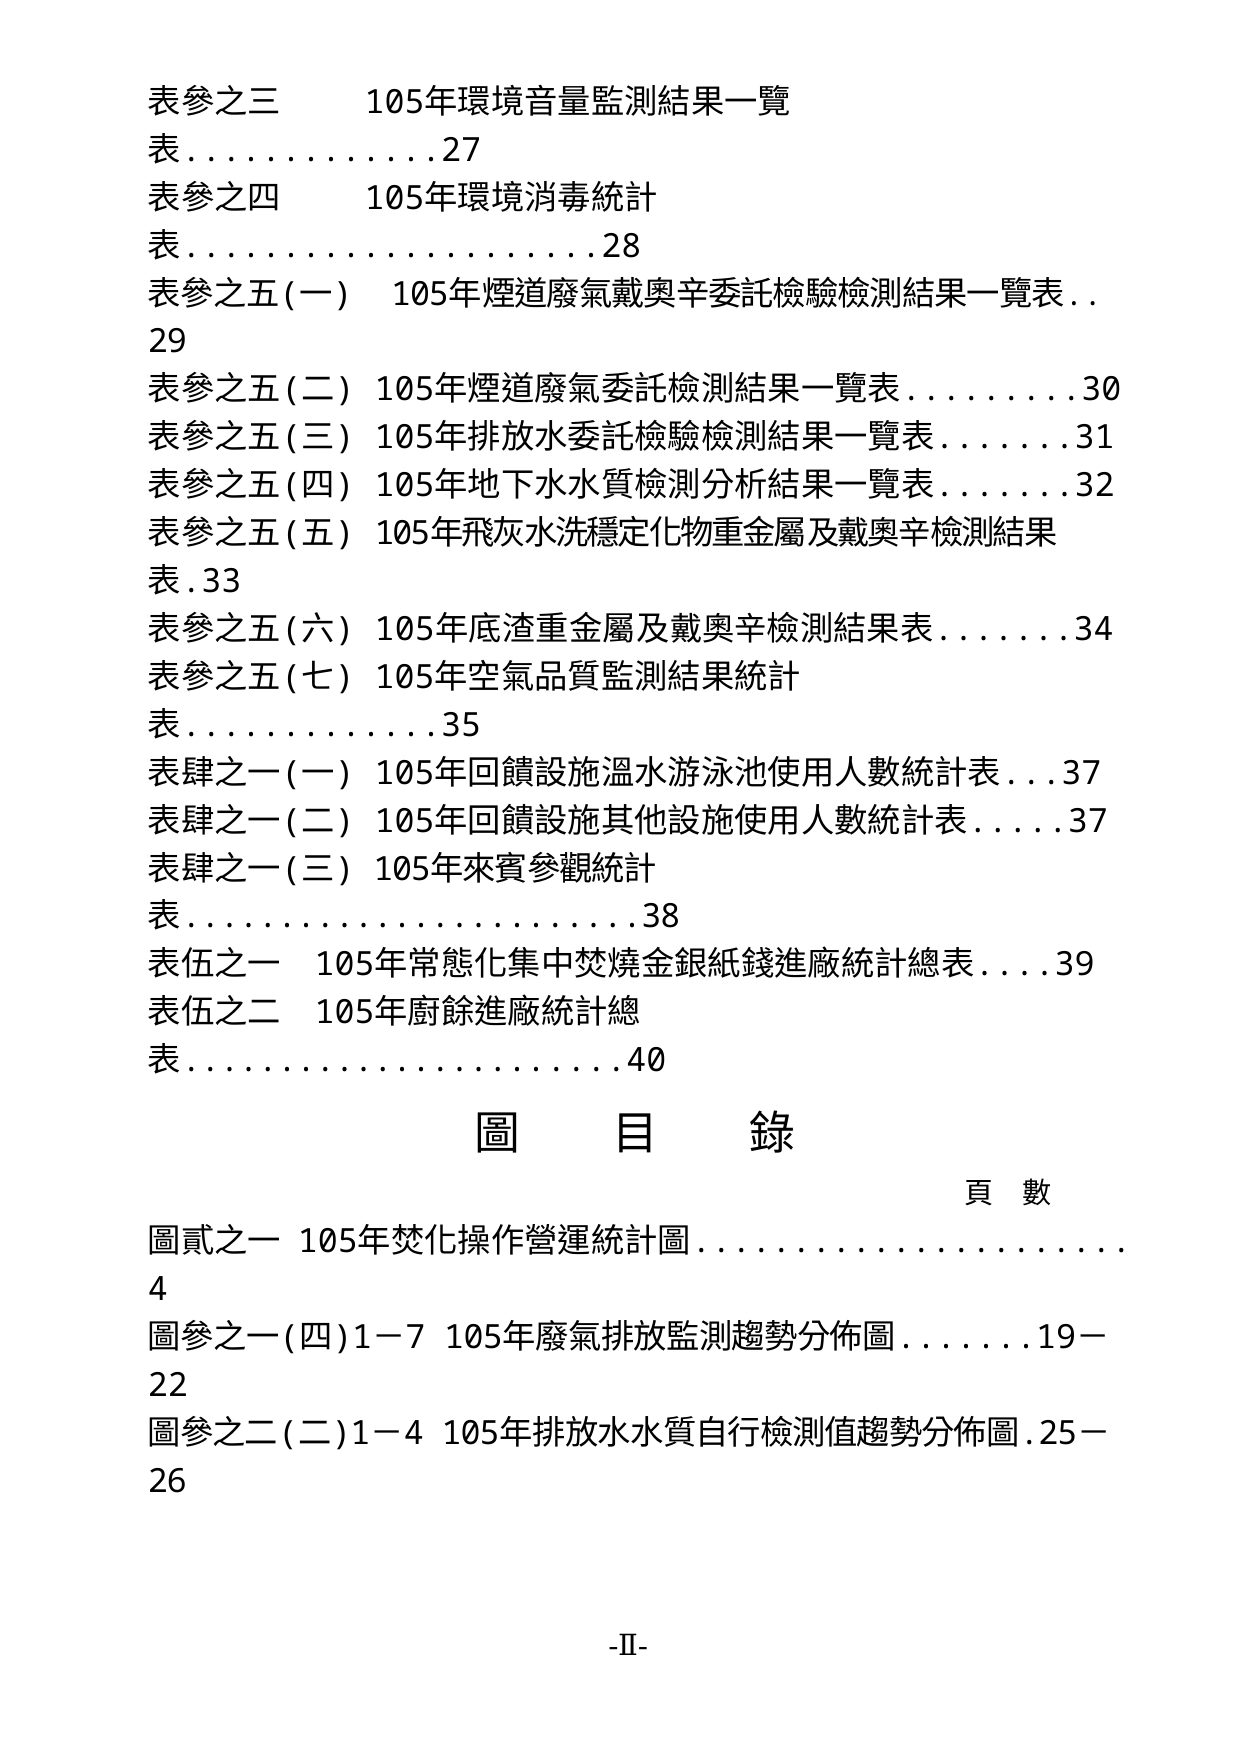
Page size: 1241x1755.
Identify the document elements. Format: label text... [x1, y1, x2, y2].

text 圖貳之一 105年焚化操作營運統計圖......................4 [148, 1214, 1122, 1310]
text 表參之五(一) 105年煙道廢氣戴奧辛委託檢驗檢測結果一覽表..29 [148, 267, 1122, 362]
text 頁 數 [148, 1160, 1122, 1214]
text 表參之五(五) 105年飛灰水洗穩定化物重金屬及戴奧辛檢測結果表.33 [148, 506, 1122, 602]
text -Ⅱ- [576, 1629, 680, 1662]
text 表伍之二 105年廚餘進廠統計總表.......................40 [148, 985, 1122, 1081]
text 表參之五(二) 105年煙道廢氣委託檢測結果一覽表.........30 [148, 362, 1122, 410]
text 表肆之一(二) 105年回饋設施其他設施使用人數統計表.....37 [148, 794, 1122, 842]
text 表參之五(七) 105年空氣品質監測結果統計表.............35 [148, 650, 1122, 746]
text 表參之五(六) 105年底渣重金屬及戴奧辛檢測結果表.......34 [148, 602, 1122, 650]
text 表參之四 105年環境消毒統計表.....................28 [148, 171, 1122, 267]
text 表肆之一(一) 105年回饋設施溫水游泳池使用人數統計表...37 [148, 746, 1122, 794]
text 表肆之一(三) 105年來賓參觀統計表........................38 [148, 842, 1122, 937]
text 表伍之一 105年常態化集中焚燒金銀紙錢進廠統計總表....39 [148, 937, 1122, 985]
text 圖參之一(四)1－7 105年廢氣排放監測趨勢分佈圖.......19－22 [148, 1310, 1122, 1406]
text 表參之五(四) 105年地下水水質檢測分析結果一覽表.......32 [148, 458, 1122, 506]
text 圖參之二(二)1－4 105年排放水水質自行檢測值趨勢分佈圖.25－26 [148, 1406, 1122, 1502]
text 表參之三 105年環境音量監測結果一覽表.............27 [148, 75, 1122, 171]
text 表參之五(三) 105年排放水委託檢驗檢測結果一覽表.......31 [148, 410, 1122, 458]
text 圖 目 錄 [148, 1106, 1122, 1160]
